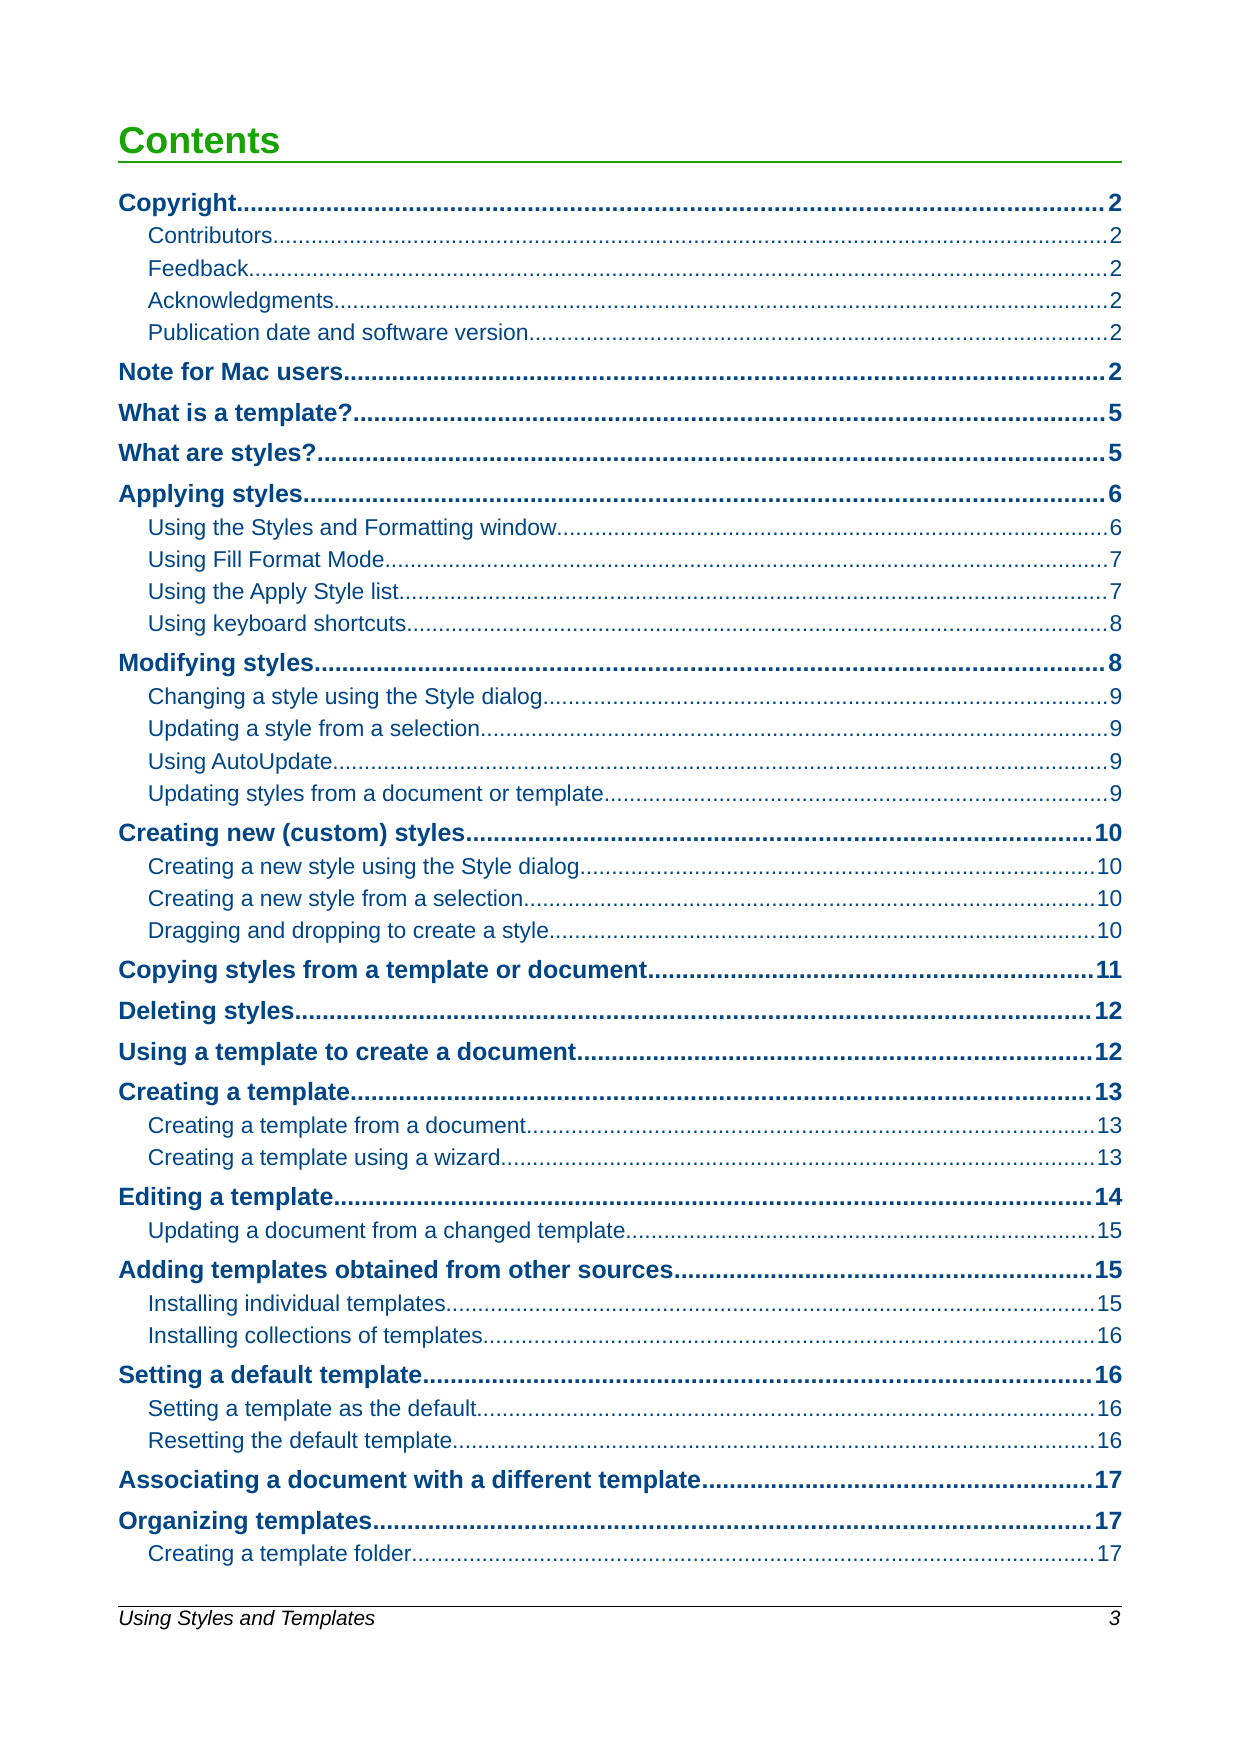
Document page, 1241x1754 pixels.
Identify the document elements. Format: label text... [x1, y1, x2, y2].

text Associating a document with a different template 17 [118, 1465, 1122, 1494]
text Adding templates obtained from other sources 15 [118, 1255, 1122, 1284]
text Creating a template 13 [118, 1077, 1122, 1106]
text Creating a template using a wizard 13 [148, 1144, 1122, 1170]
text Installing individual templates 15 [148, 1290, 1122, 1316]
text Using AutoUpdate 9 [148, 748, 1122, 774]
text Dragging and dropping to create a style 10 [148, 917, 1122, 944]
text Creating a new style from a selection 10 [148, 885, 1122, 911]
text Using keyboard shortcuts 8 [148, 610, 1122, 637]
text Applying styles 6 [118, 479, 1122, 507]
text Feedback 2 [148, 254, 1122, 281]
text Using a template to create a document 12 [118, 1037, 1122, 1065]
text Contents [118, 118, 1122, 161]
text Contributors 2 [148, 222, 1122, 248]
text Updating a document from a changed template 15 [148, 1217, 1122, 1243]
text Using Fill Format Mode 7 [148, 546, 1122, 572]
text Publication date and software version 2 [148, 319, 1122, 345]
text Setting a default template 16 [118, 1360, 1122, 1389]
text Creating a template from a document 13 [148, 1112, 1122, 1138]
text Using the Apply Style list 7 [148, 578, 1122, 604]
text What is a template? 5 [118, 398, 1122, 426]
text Deleting styles 12 [118, 996, 1122, 1025]
text What are styles? 5 [118, 438, 1122, 467]
text Creating a template folder 17 [148, 1540, 1122, 1567]
text Creating a new style using the Style dialog 10 [148, 853, 1122, 879]
text Acknowledgments 2 [148, 287, 1122, 313]
text Using the Styles and Formatting window 6 [148, 513, 1122, 540]
text Setting a template as the default 16 [148, 1395, 1122, 1421]
text Note for Mac users 2 [118, 357, 1122, 386]
text Resetting the default template 16 [148, 1427, 1122, 1453]
text Copyright 2 [118, 187, 1122, 216]
text Updating a style from a selection 9 [148, 715, 1122, 742]
text Organizing templates 17 [118, 1506, 1122, 1534]
text Creating new (custom) styles 10 [118, 818, 1122, 847]
text Copying styles from a template or document 11 [118, 956, 1122, 984]
text Changing a style using the Style dialog 9 [148, 683, 1122, 709]
text Editing a template 14 [118, 1182, 1122, 1211]
text Updating styles from a document or template 9 [148, 780, 1122, 806]
text Modifying styles 8 [118, 648, 1122, 677]
text Installing collections of templates 16 [148, 1322, 1122, 1348]
